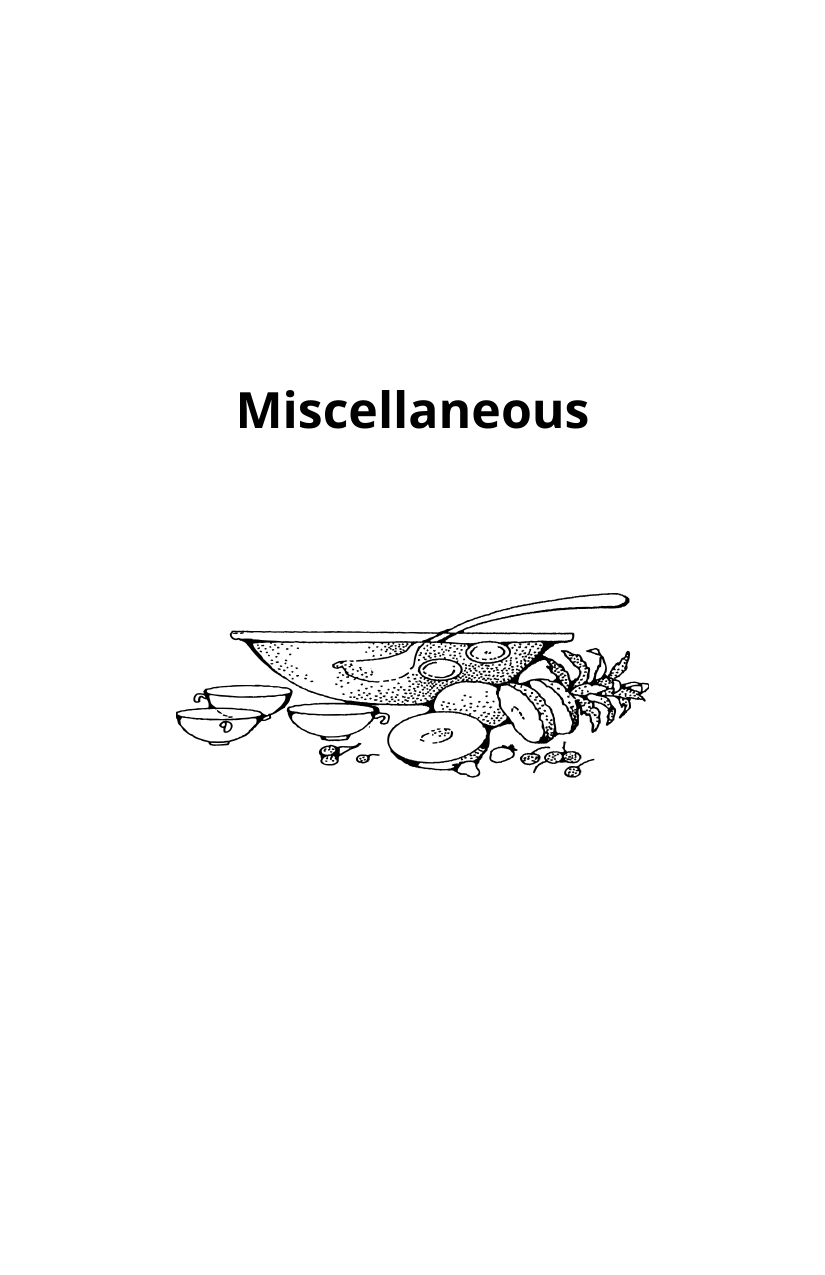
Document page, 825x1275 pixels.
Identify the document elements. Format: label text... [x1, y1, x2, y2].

picture [176, 593, 649, 778]
subtitle Miscellaneous [75, 375, 750, 443]
